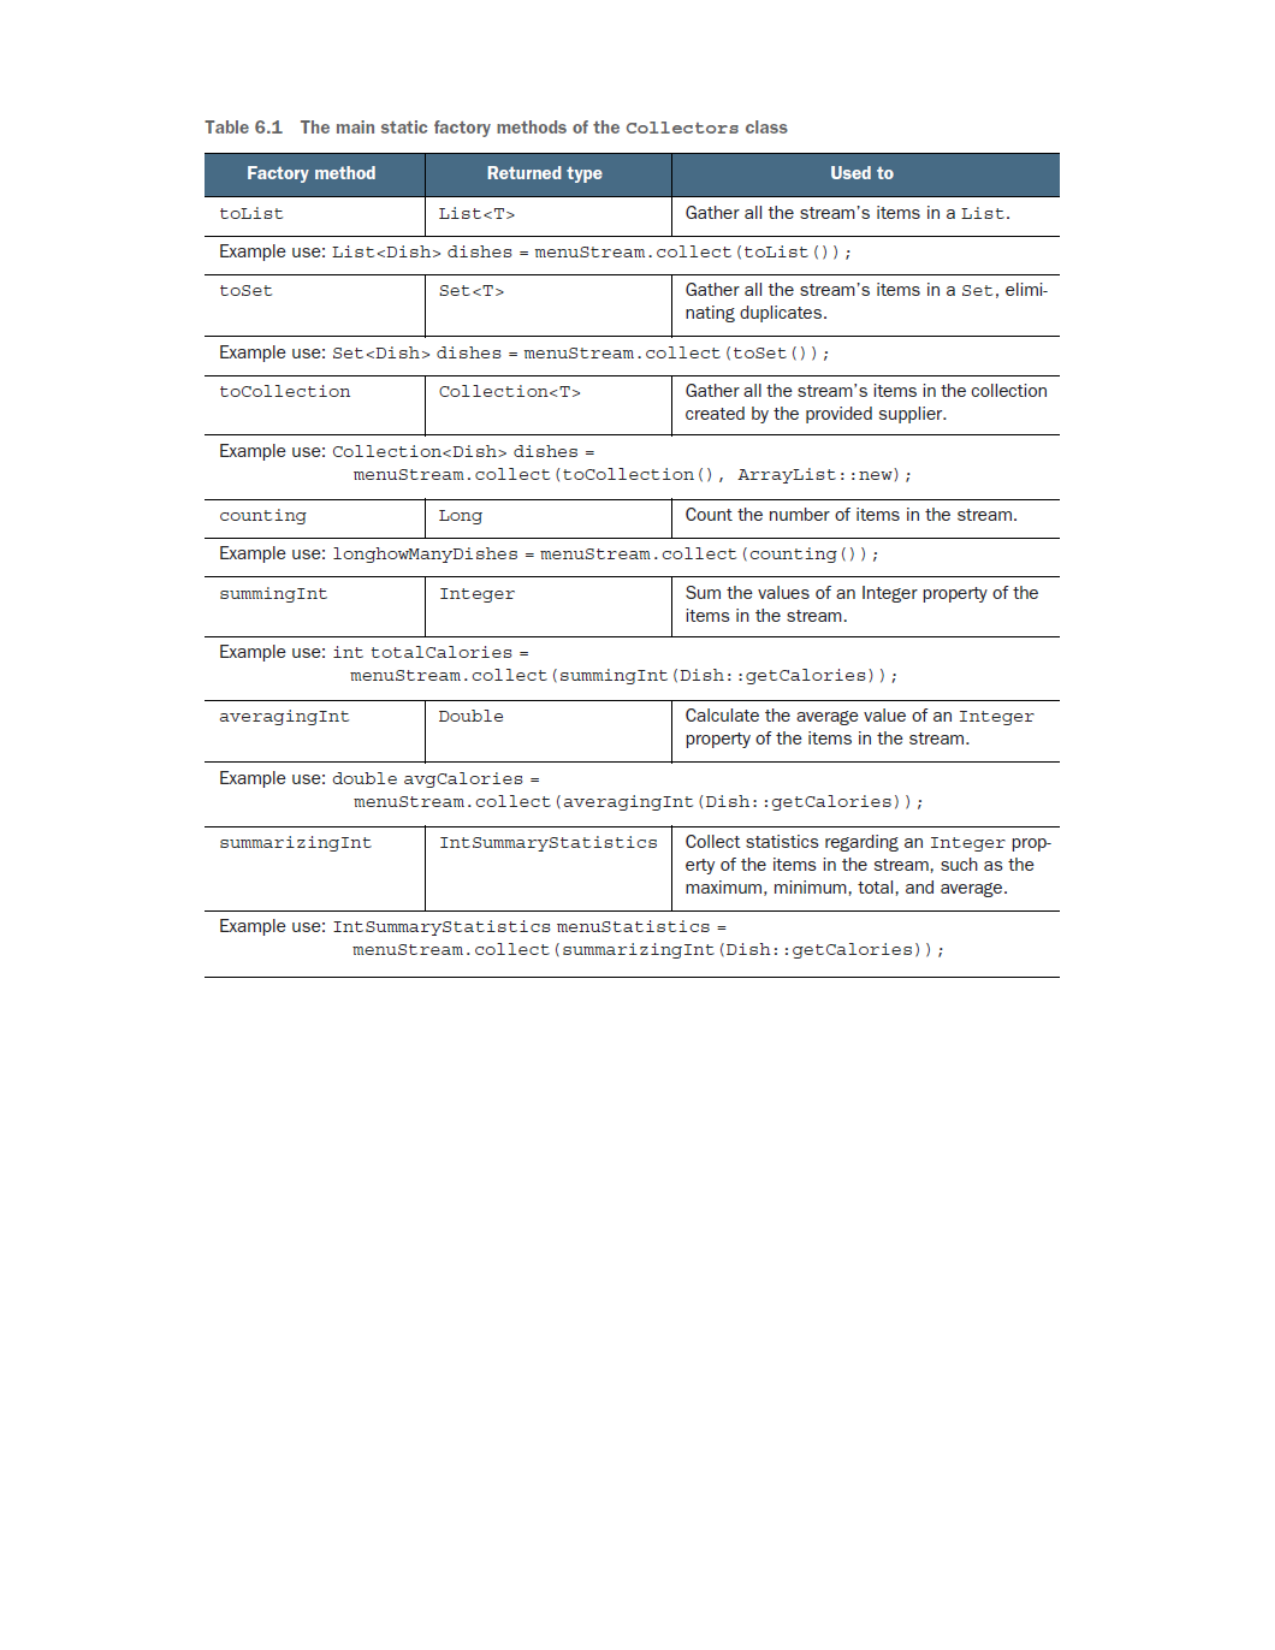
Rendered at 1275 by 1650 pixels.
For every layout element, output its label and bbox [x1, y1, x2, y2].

picture [195, 112, 1096, 1008]
